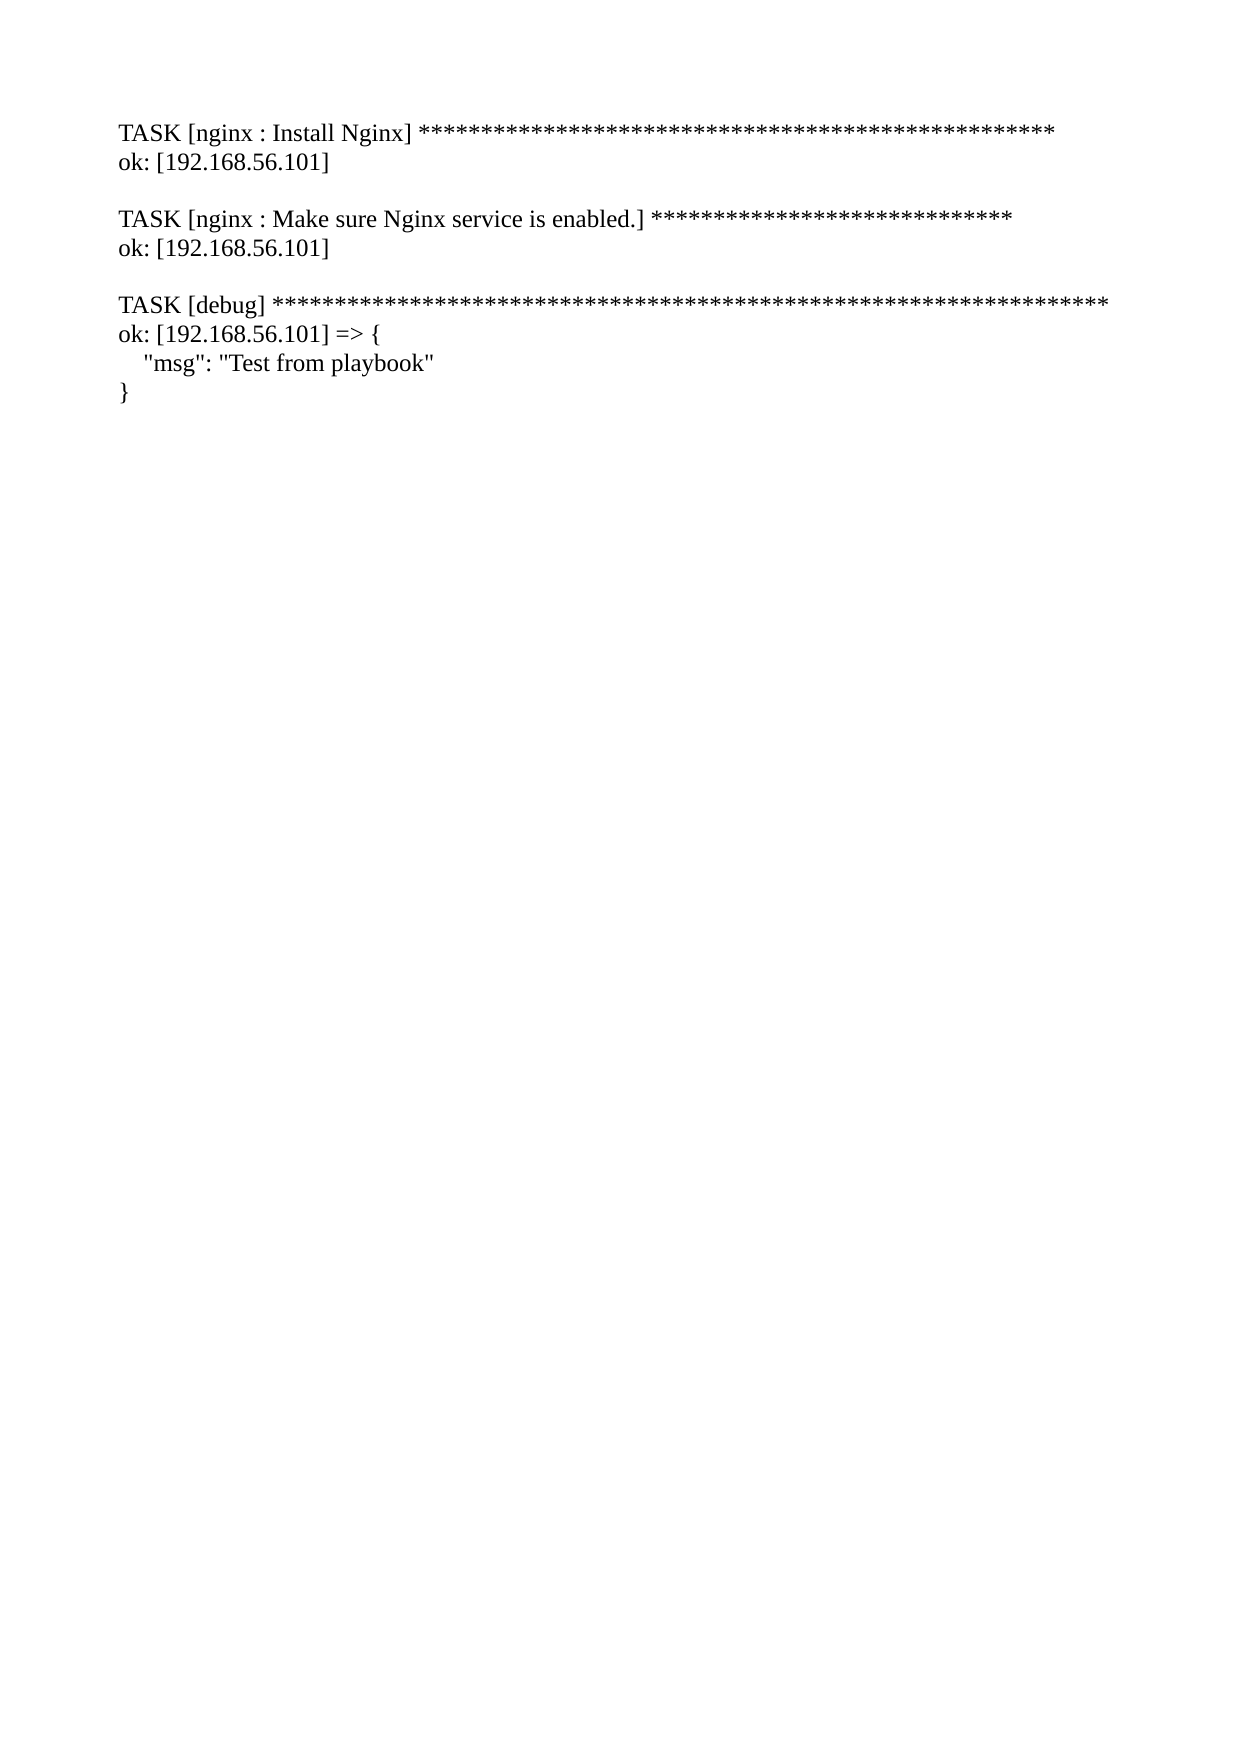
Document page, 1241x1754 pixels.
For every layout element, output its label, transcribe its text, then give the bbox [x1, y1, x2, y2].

text TASK [debug] ******************************************************************* [118, 291, 1122, 319]
text "msg": "Test from playbook" [118, 348, 1122, 377]
text } [118, 377, 1122, 406]
text ok: [192.168.56.101] [118, 147, 1122, 176]
text TASK [nginx : Make sure Nginx service is enabled.] ***************************** [118, 204, 1122, 233]
text ok: [192.168.56.101] [118, 233, 1122, 262]
text TASK [nginx : Install Nginx] *************************************************** [118, 118, 1122, 147]
text ok: [192.168.56.101] => { [118, 319, 1122, 348]
